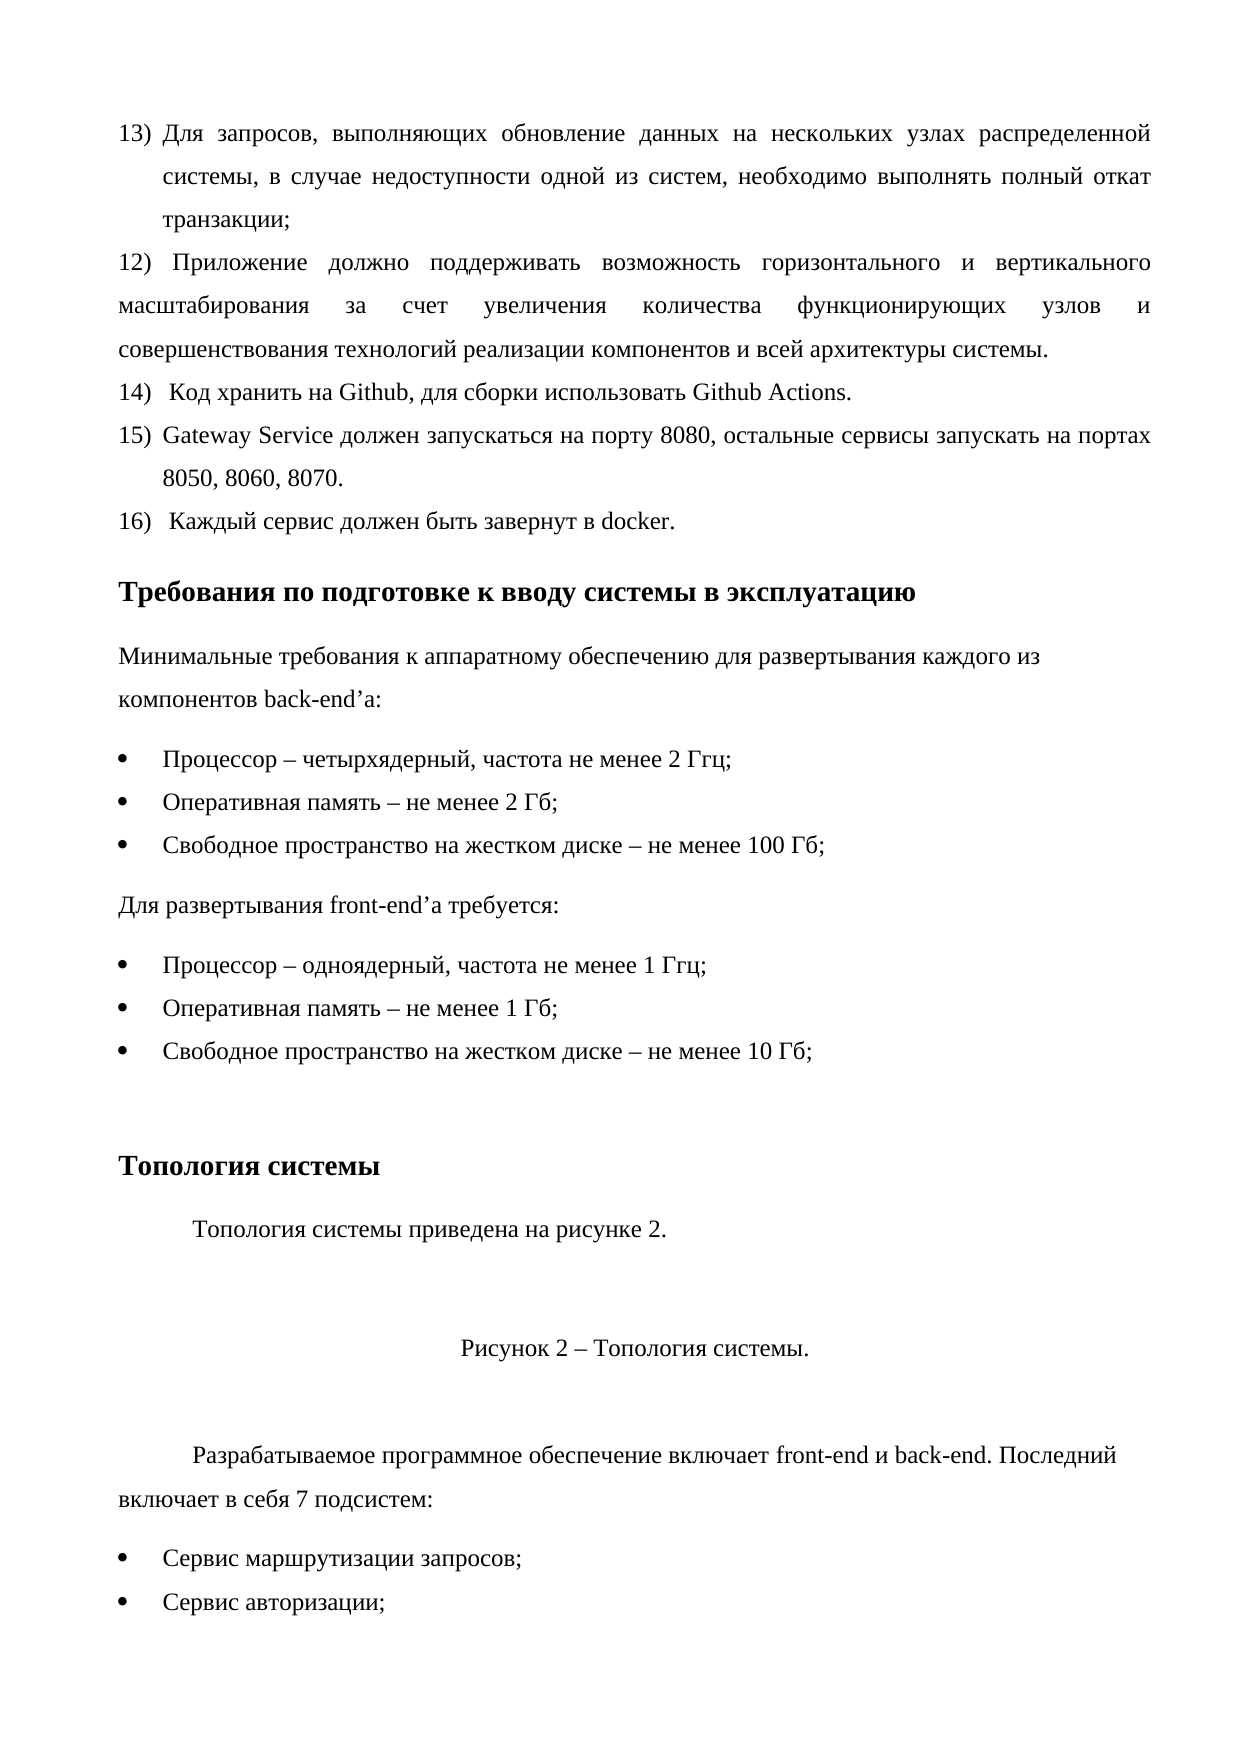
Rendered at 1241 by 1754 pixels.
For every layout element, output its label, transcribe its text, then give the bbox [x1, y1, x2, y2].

list Свободное пространство на жестком диске – не менее 100 Гб; [118, 831, 1152, 859]
list 12) Приложение должно поддерживать возможность горизонтального и вертикального масштабирования за счет увеличения количества функционирующих узлов и совершенствования технологий реализации компонентов и всей архитектуры системы. [118, 247, 1152, 362]
list Оперативная память – не менее 1 Гб; [118, 993, 1152, 1022]
text Минимальные требования к аппаратному обеспечению для развертывания каждого из компонентов back-end’а: [118, 641, 1152, 713]
text Топология системы [118, 1148, 1152, 1181]
list Процессор – четырхядерный, частота не менее 2 Ггц; [118, 744, 1152, 773]
list Сервис маршрутизации запросов; [118, 1543, 1152, 1572]
text Рисунок 2 – Топология системы. [118, 1333, 1152, 1362]
text Для развертывания front-end’а требуется: [118, 890, 1152, 919]
list Оперативная память – не менее 2 Гб; [118, 787, 1152, 816]
list Сервис авторизации; [118, 1587, 1152, 1615]
text Разрабатываемое программное обеспечение включает front-end и back-end. Последний включает в себя 7 подсистем: [118, 1441, 1152, 1512]
text Топология системы приведена на рисунке 2. [118, 1214, 1152, 1243]
list Процессор – одноядерный, частота не менее 1 Ггц; [118, 950, 1152, 979]
list Код хранить на Github, для сборки использовать Github Actions. [118, 377, 1152, 406]
list Для запросов, выполняющих обновление данных на нескольких узлах распределенной системы, в случае недоступности одной из систем, необходимо выполнять полный откат транзакции; [118, 118, 1152, 233]
list Каждый сервис должен быть завернут в docker. [118, 506, 1152, 535]
list Свободное пространство на жестком диске – не менее 10 Гб; [118, 1036, 1152, 1065]
list Gateway Service должен запускаться на порту 8080, остальные сервисы запускать на портах 8050, 8060, 8070. [118, 420, 1152, 492]
text Требования по подготовке к вводу системы в эксплуатацию [118, 574, 1152, 608]
